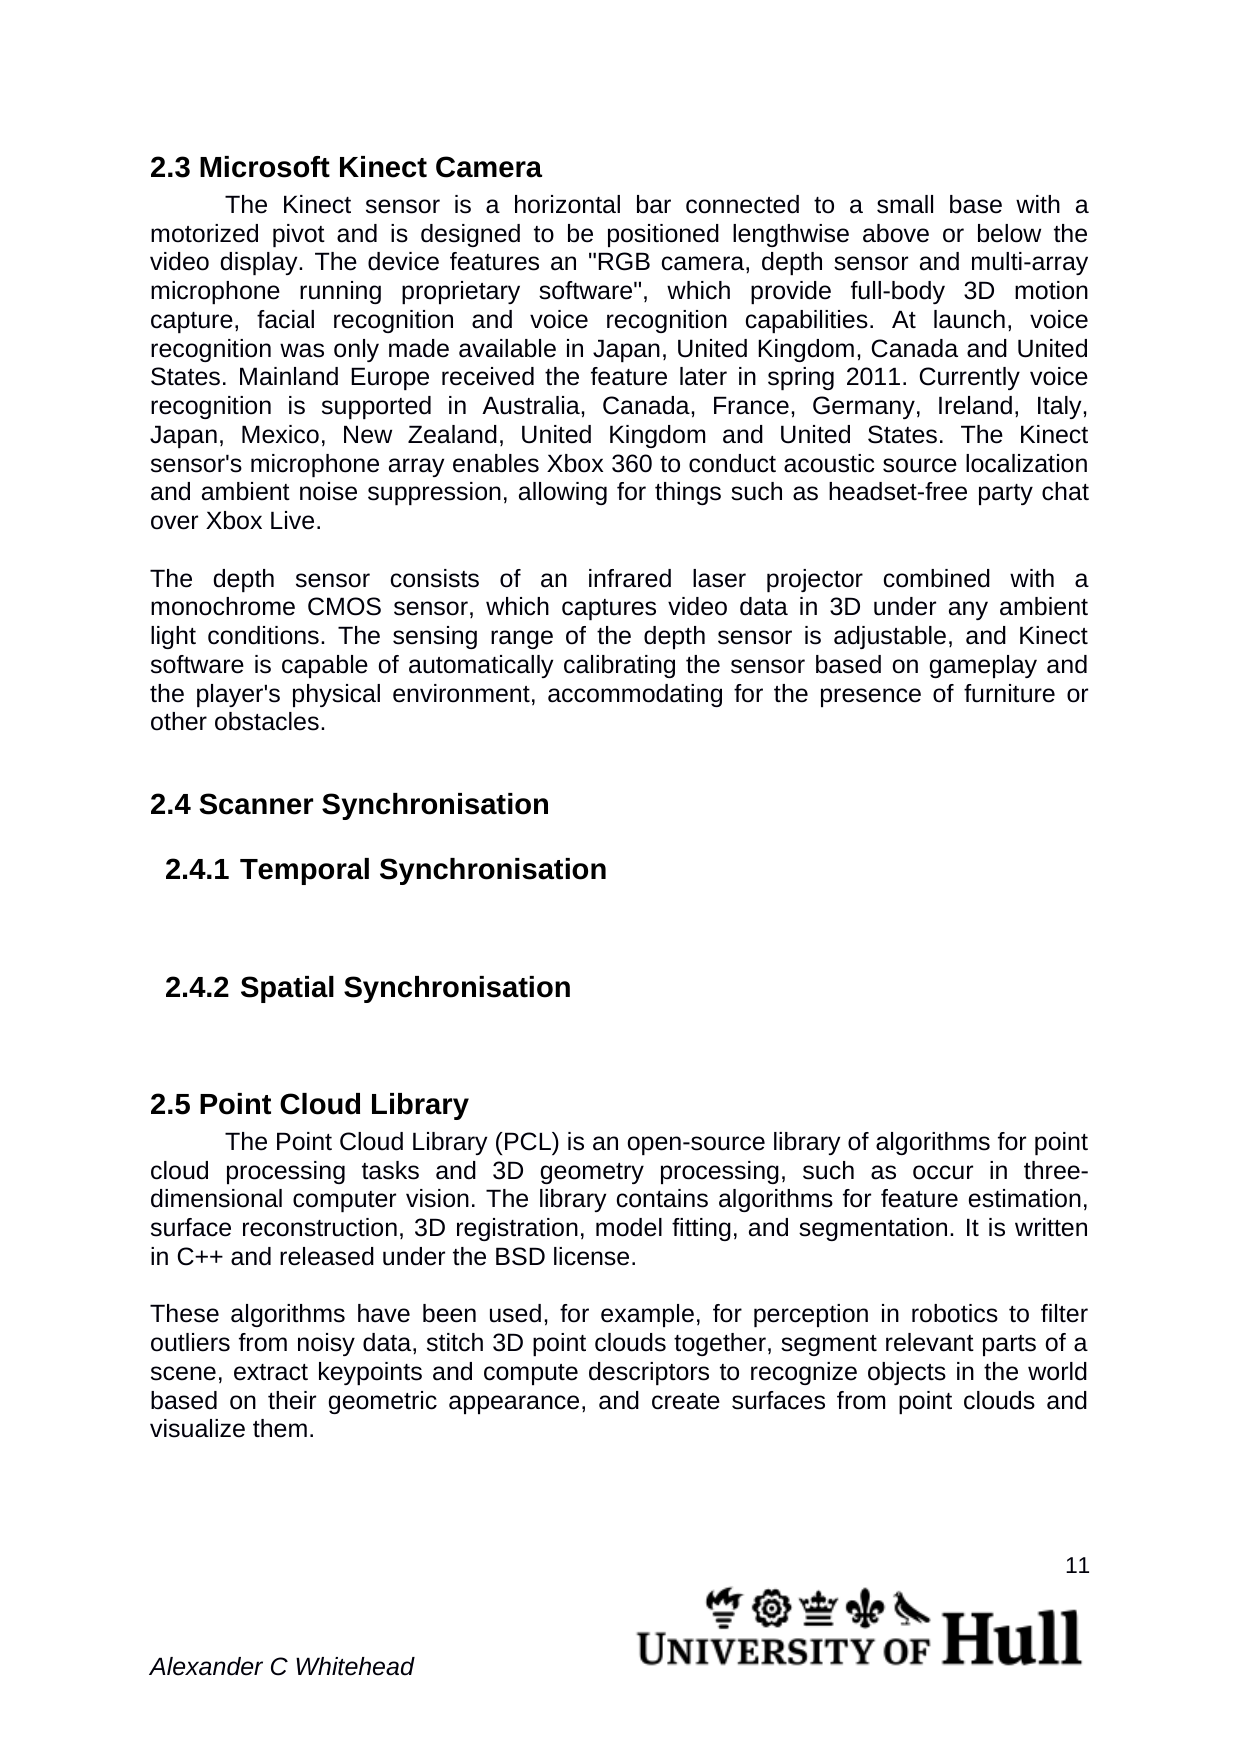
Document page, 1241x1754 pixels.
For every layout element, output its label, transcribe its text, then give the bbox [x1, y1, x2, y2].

subtitle Microsoft Kinect Camera [150, 150, 1090, 183]
subtitle Point Cloud Library [150, 1087, 1090, 1121]
text The Kinect sensor is a horizontal bar connected to a small base with a motorized pivot and is designed to be positioned lengthwise above or below the video display. The device features an "RGB camera, depth sensor and multi-array microphone running proprietary software", which provide full-body 3D motion capture, facial recognition and voice recognition capabilities. At launch, voice recognition was only made available in Japan, United Kingdom, Canada and United States. Mainland Europe received the feature later in spring 2011. Currently voice recognition is supported in Australia, Canada, France, Germany, Ireland, Italy, Japan, Mexico, New Zealand, United Kingdom and United States. The Kinect sensor's microphone array enables Xbox 360 to conduct acoustic source localization and ambient noise suppression, allowing for things such as headset-free party chat over Xbox Live. [150, 190, 1090, 535]
subtitle Temporal Synchronisation [165, 852, 1090, 886]
subtitle Scanner Synchronisation [150, 787, 1090, 821]
picture [630, 1578, 1091, 1675]
text These algorithms have been used, for example, for perception in robotics to filter outliers from noisy data, stitch 3D point clouds together, segment relevant parts of a scene, extract keypoints and compute descriptors to recognize objects in the world based on their geometric appearance, and create surfaces from point clouds and visualize them. [150, 1299, 1090, 1443]
text The depth sensor consists of an infrared laser projector combined with a monochrome CMOS sensor, which captures video data in 3D under any ambient light conditions. The sensing range of the depth sensor is adjustable, and Kinect software is capable of automatically calibrating the sensor based on gameplay and the player's physical environment, accommodating for the presence of furniture or other obstacles. [150, 563, 1090, 736]
text The Point Cloud Library (PCL) is an open-source library of algorithms for point cloud processing tasks and 3D geometry processing, such as occur in three-dimensional computer vision. The library contains algorithms for feature estimation, surface reconstruction, 3D registration, model fitting, and segmentation. It is written in C++ and released under the BSD license. [150, 1127, 1090, 1271]
subtitle Spatial Synchronisation [165, 970, 1090, 1003]
